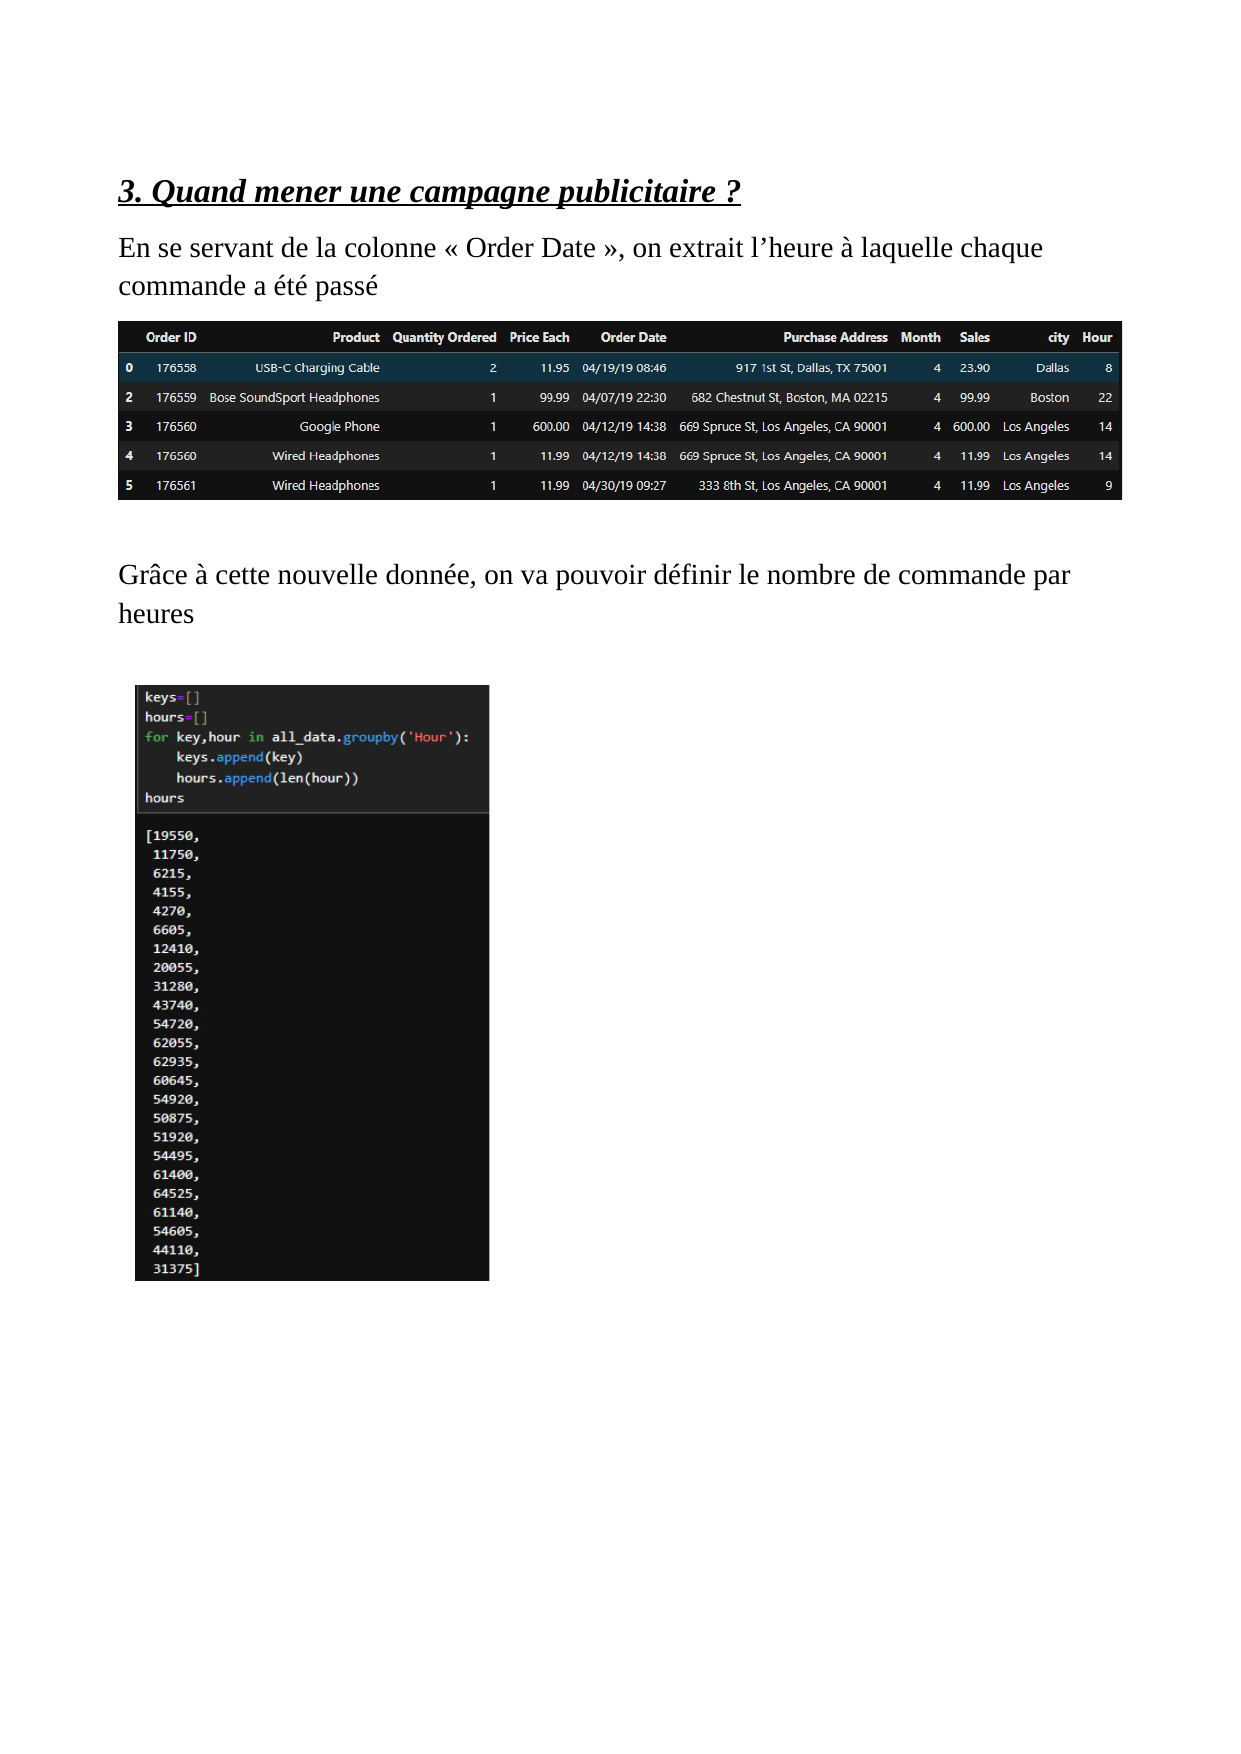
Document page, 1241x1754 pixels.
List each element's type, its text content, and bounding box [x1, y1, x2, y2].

picture [135, 685, 490, 1281]
text 3. Quand mener une campagne publicitaire ? [118, 171, 1122, 209]
picture [118, 321, 1123, 500]
text En se servant de la colonne « Order Date », on extrait l’heure à laquelle chaque commande a été passé [118, 230, 1122, 302]
text Grâce à cette nouvelle donnée, on va pouvoir définir le nombre de commande par heures [118, 557, 1122, 629]
